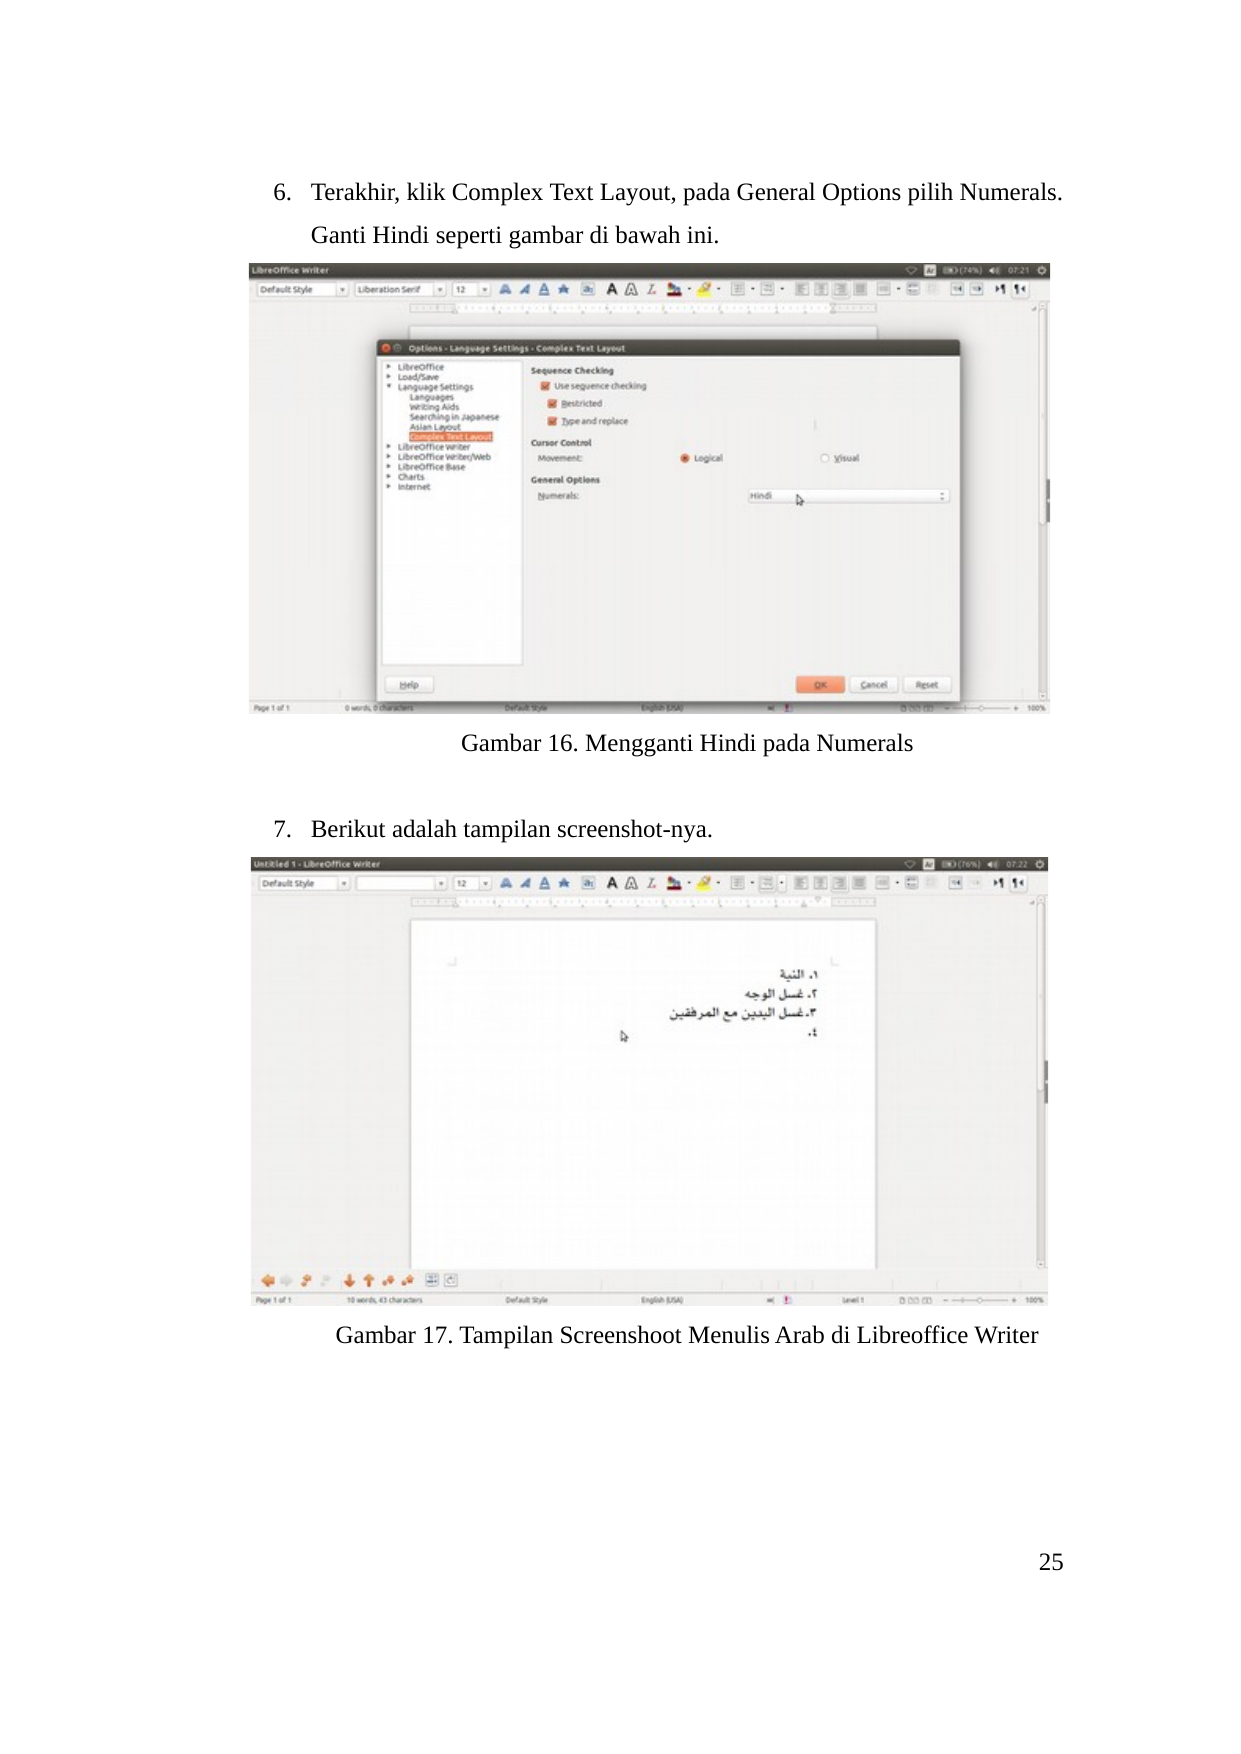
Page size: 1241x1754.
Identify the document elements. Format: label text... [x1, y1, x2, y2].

list Terakhir, klik Complex Text Layout, pada General Options pilih Numerals. Ganti Hindi seperti gambar di bawah ini. [273, 177, 1063, 249]
list Gambar 17. Tampilan Screenshoot Menulis Arab di Libreoffice Writer [273, 858, 1063, 1349]
picture [248, 263, 1051, 714]
list Berikut adalah tampilan screenshot-nya. [273, 814, 1063, 843]
list Gambar 16. Mengganti Hindi pada Numerals [273, 263, 1063, 757]
picture [250, 857, 1049, 1306]
